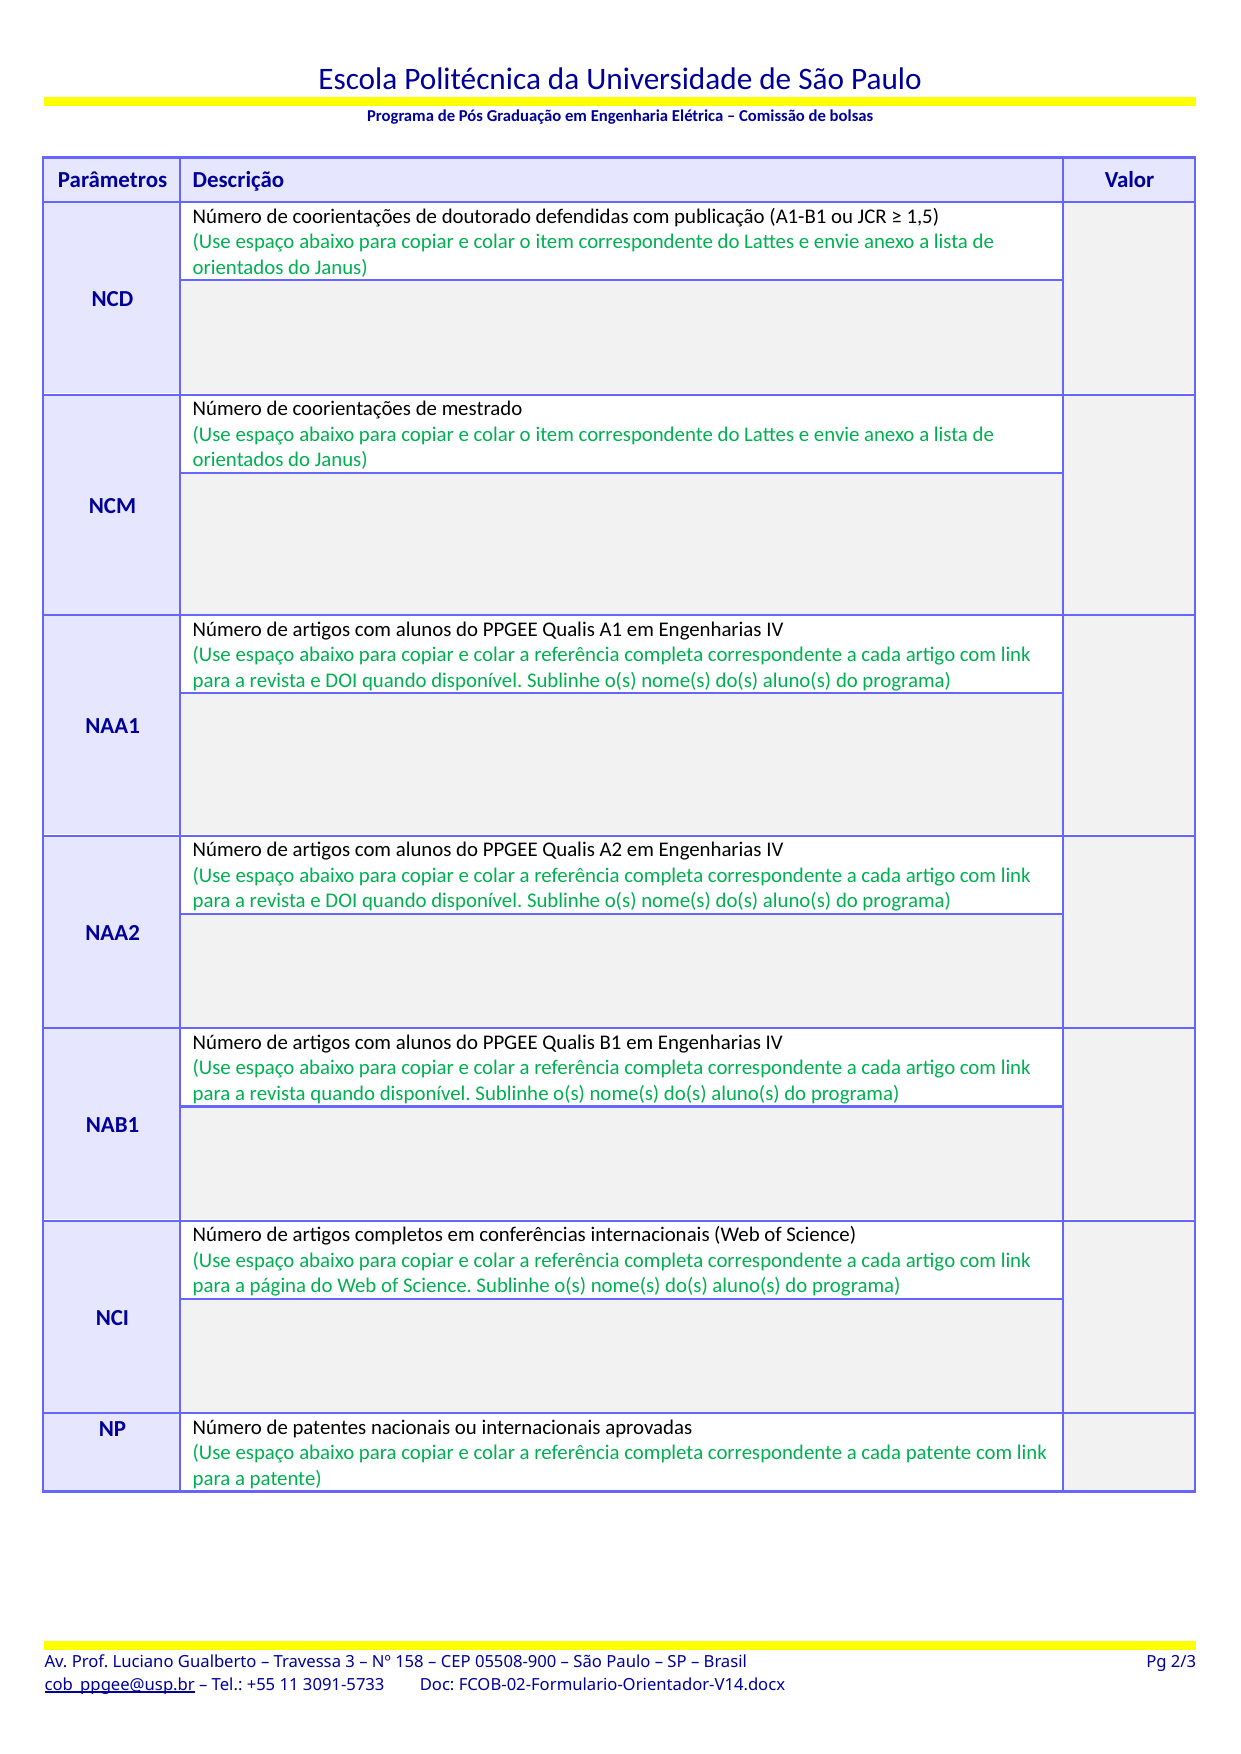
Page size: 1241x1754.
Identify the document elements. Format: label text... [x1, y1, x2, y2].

table_cell [1064, 203, 1194, 393]
table_cell [1064, 837, 1194, 1027]
table_cell [181, 915, 1062, 1027]
table_cell Número de artigos completos em conferências internacionais (Web of Science) (Use espaço abaixo para copiar e colar a referência completa correspondente a cada artigo com link para a página do Web of Science. Sublinhe o(s) nome(s) do(s) aluno(s) do programa) [181, 1222, 1062, 1298]
table_header Parâmetros [44, 159, 179, 201]
table_cell [181, 694, 1062, 834]
table_cell [1064, 396, 1194, 614]
table_header Valor [1064, 159, 1194, 201]
table_cell [1064, 616, 1194, 834]
table_cell [181, 1300, 1062, 1412]
table_cell Número de coorientações de mestrado (Use espaço abaixo para copiar e colar o item correspondente do Lattes e envie anexo a lista de orientados do Janus) [181, 396, 1062, 472]
table_cell [1064, 1029, 1194, 1219]
table_cell NAA2 [44, 837, 179, 1027]
table_cell Número de artigos com alunos do PPGEE Qualis A1 em Engenharias IV (Use espaço abaixo para copiar e colar a referência completa correspondente a cada artigo com link para a revista e DOI quando disponível. Sublinhe o(s) nome(s) do(s) aluno(s) do programa) [181, 616, 1062, 692]
table_cell Número de artigos com alunos do PPGEE Qualis A2 em Engenharias IV (Use espaço abaixo para copiar e colar a referência completa correspondente a cada artigo com link para a revista e DOI quando disponível. Sublinhe o(s) nome(s) do(s) aluno(s) do programa) [181, 837, 1062, 913]
table_cell [181, 474, 1062, 614]
table_header Descrição [181, 159, 1062, 201]
table_cell NCM [44, 396, 179, 614]
table_cell NCD [44, 203, 179, 393]
table_cell NAA1 [44, 616, 179, 834]
table_cell [1064, 1414, 1194, 1490]
table_cell Número de artigos com alunos do PPGEE Qualis B1 em Engenharias IV (Use espaço abaixo para copiar e colar a referência completa correspondente a cada artigo com link para a revista quando disponível. Sublinhe o(s) nome(s) do(s) aluno(s) do programa) [181, 1029, 1062, 1105]
table_cell [1064, 1222, 1194, 1412]
table_cell Número de coorientações de doutorado defendidas com publicação (A1-B1 ou JCR ≥ 1,5) (Use espaço abaixo para copiar e colar o item correspondente do Lattes e envie anexo a lista de orientados do Janus) [181, 203, 1062, 279]
table_cell Número de patentes nacionais ou internacionais aprovadas (Use espaço abaixo para copiar e colar a referência completa correspondente a cada patente com link para a patente) [181, 1414, 1062, 1490]
table_cell NAB1 [44, 1029, 179, 1219]
table_cell [181, 281, 1062, 393]
table_cell NP [44, 1414, 179, 1490]
table_cell NCI [44, 1222, 179, 1412]
table_cell [181, 1108, 1062, 1219]
